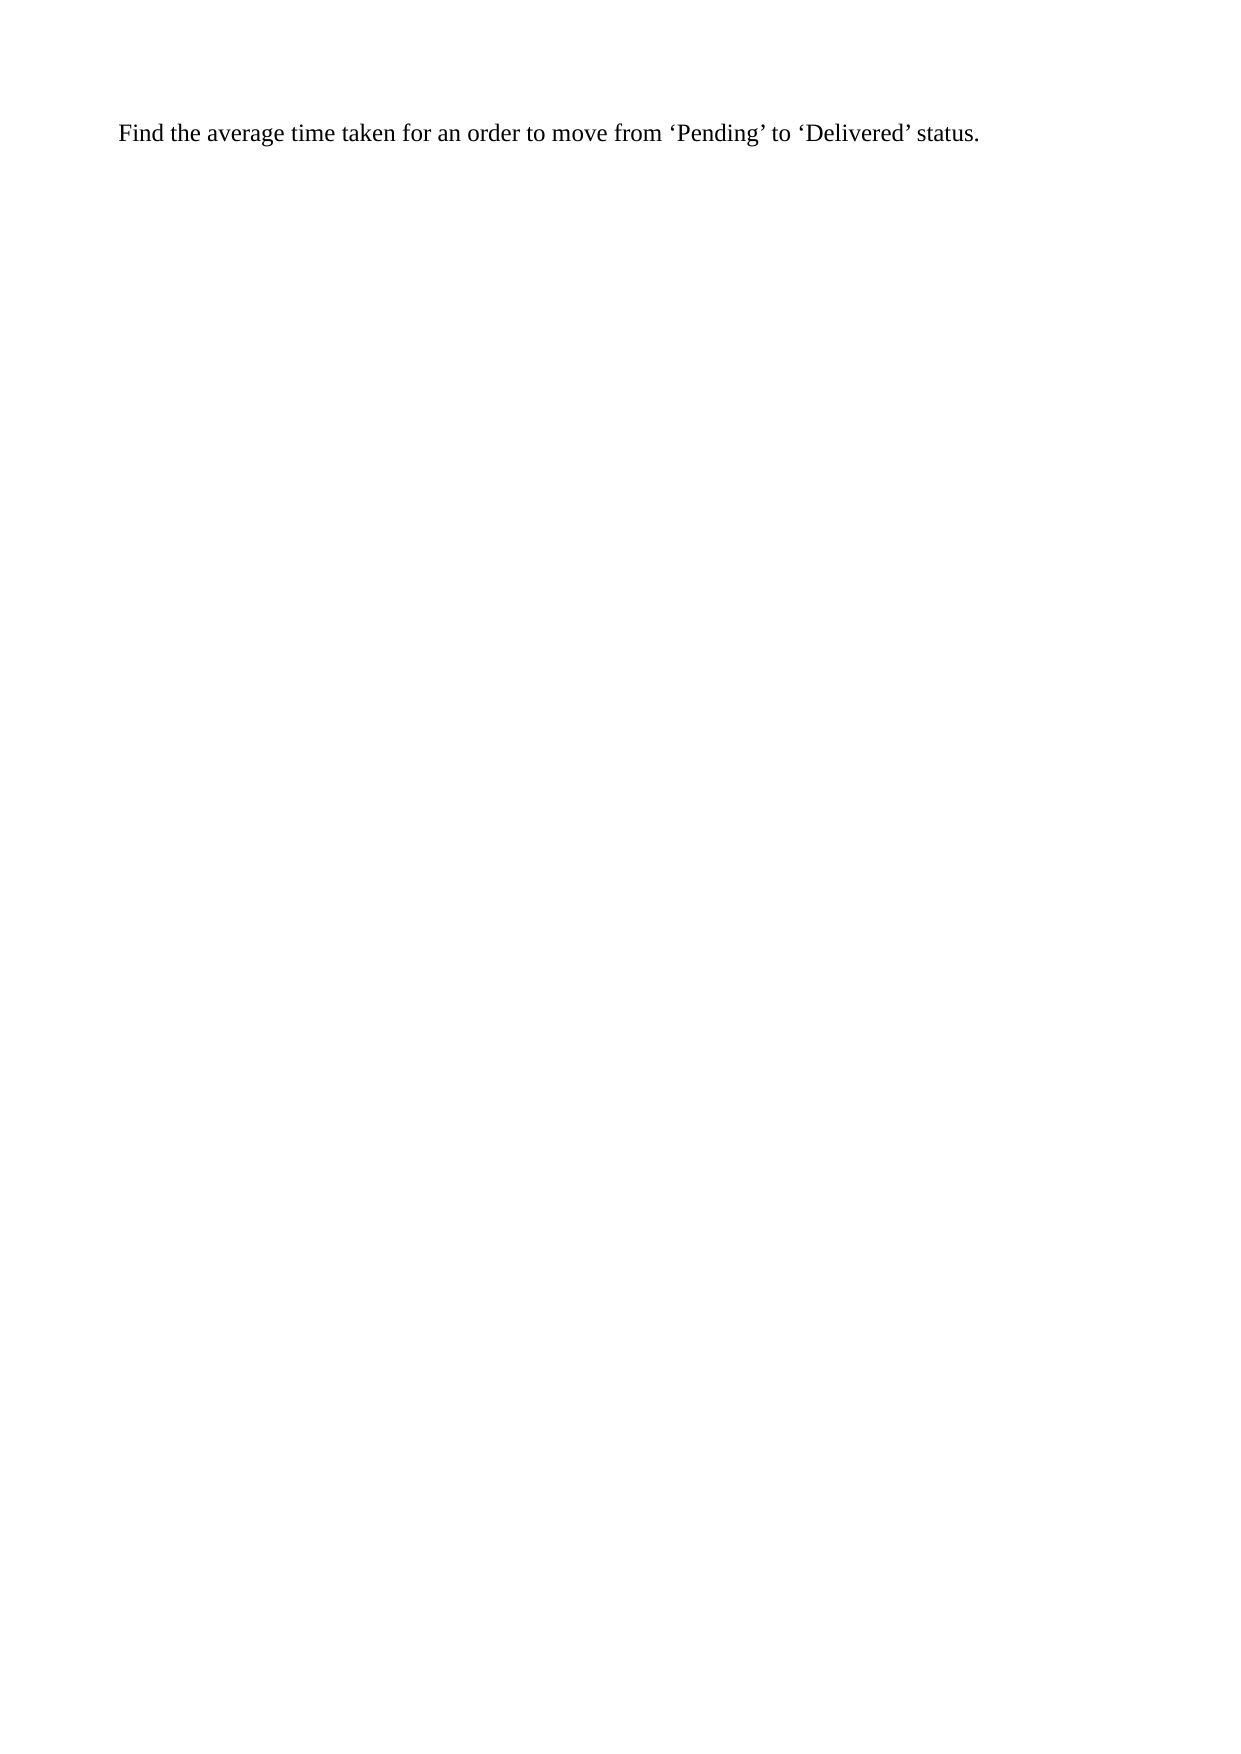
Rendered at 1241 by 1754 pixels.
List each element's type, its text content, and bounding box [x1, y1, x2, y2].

text Find the average time taken for an order to move from ‘Pending’ to ‘Delivered’ status. [118, 118, 1122, 147]
